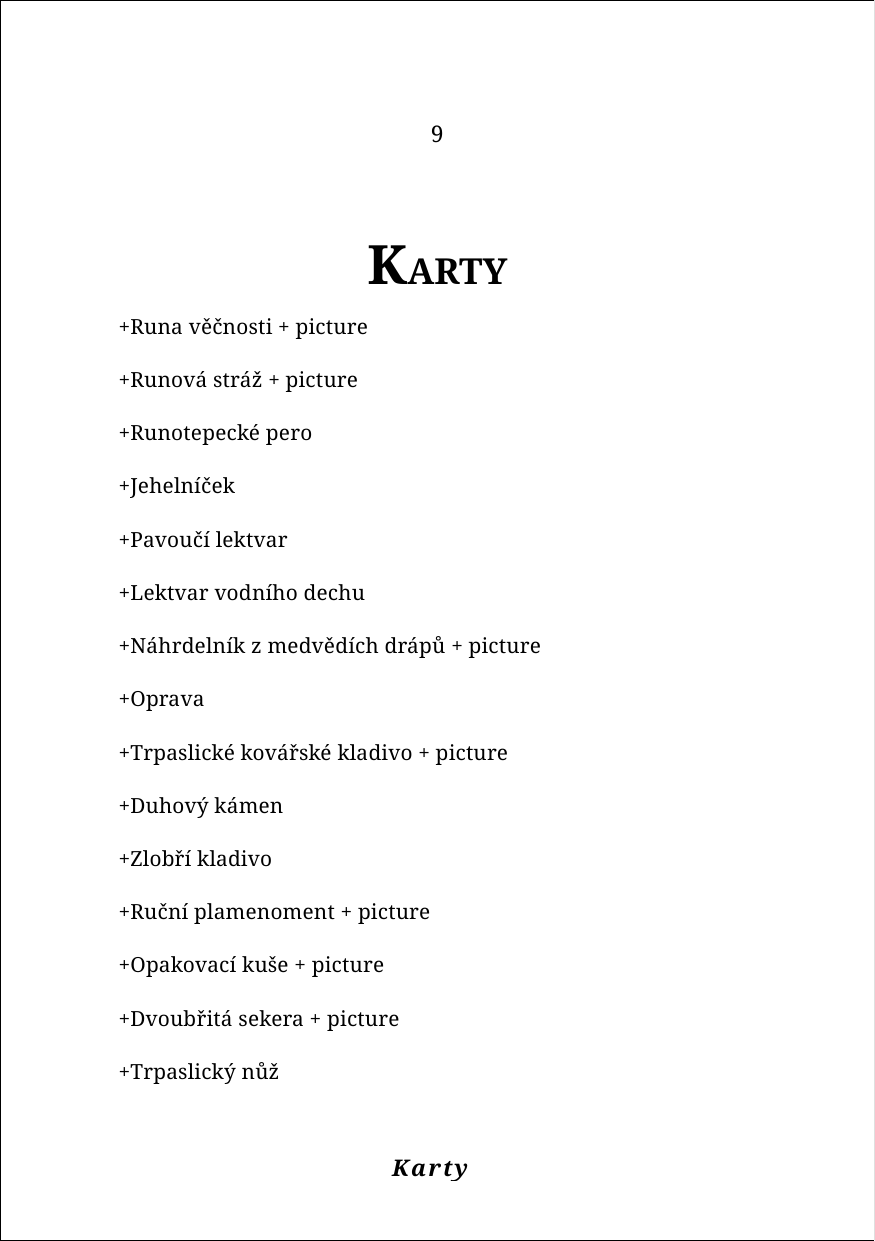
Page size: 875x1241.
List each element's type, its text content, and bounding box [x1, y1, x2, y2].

text +Trpaslické kovářské kladivo + picture [118, 738, 756, 766]
subtitle Karty [118, 226, 756, 300]
text +Dvoubřitá sekera + picture [118, 1004, 756, 1032]
text +Lektvar vodního dechu [118, 578, 756, 606]
text +Zlobří kladivo [118, 844, 756, 872]
text +Ruční plamenoment + picture [118, 897, 756, 926]
text +Oprava [118, 684, 756, 713]
text +Náhrdelník z medvědích drápů + picture [118, 631, 756, 659]
text +Trpaslický nůž [118, 1057, 756, 1085]
text +Duhový kámen [118, 791, 756, 819]
text +Jehelníček [118, 471, 756, 500]
text +Opakovací kuše + picture [118, 951, 756, 979]
text +Runová stráž + picture [118, 365, 756, 393]
text +Pavoučí lektvar [118, 525, 756, 553]
text +Runa věčnosti + picture [118, 312, 756, 340]
text +Runotepecké pero [118, 418, 756, 447]
